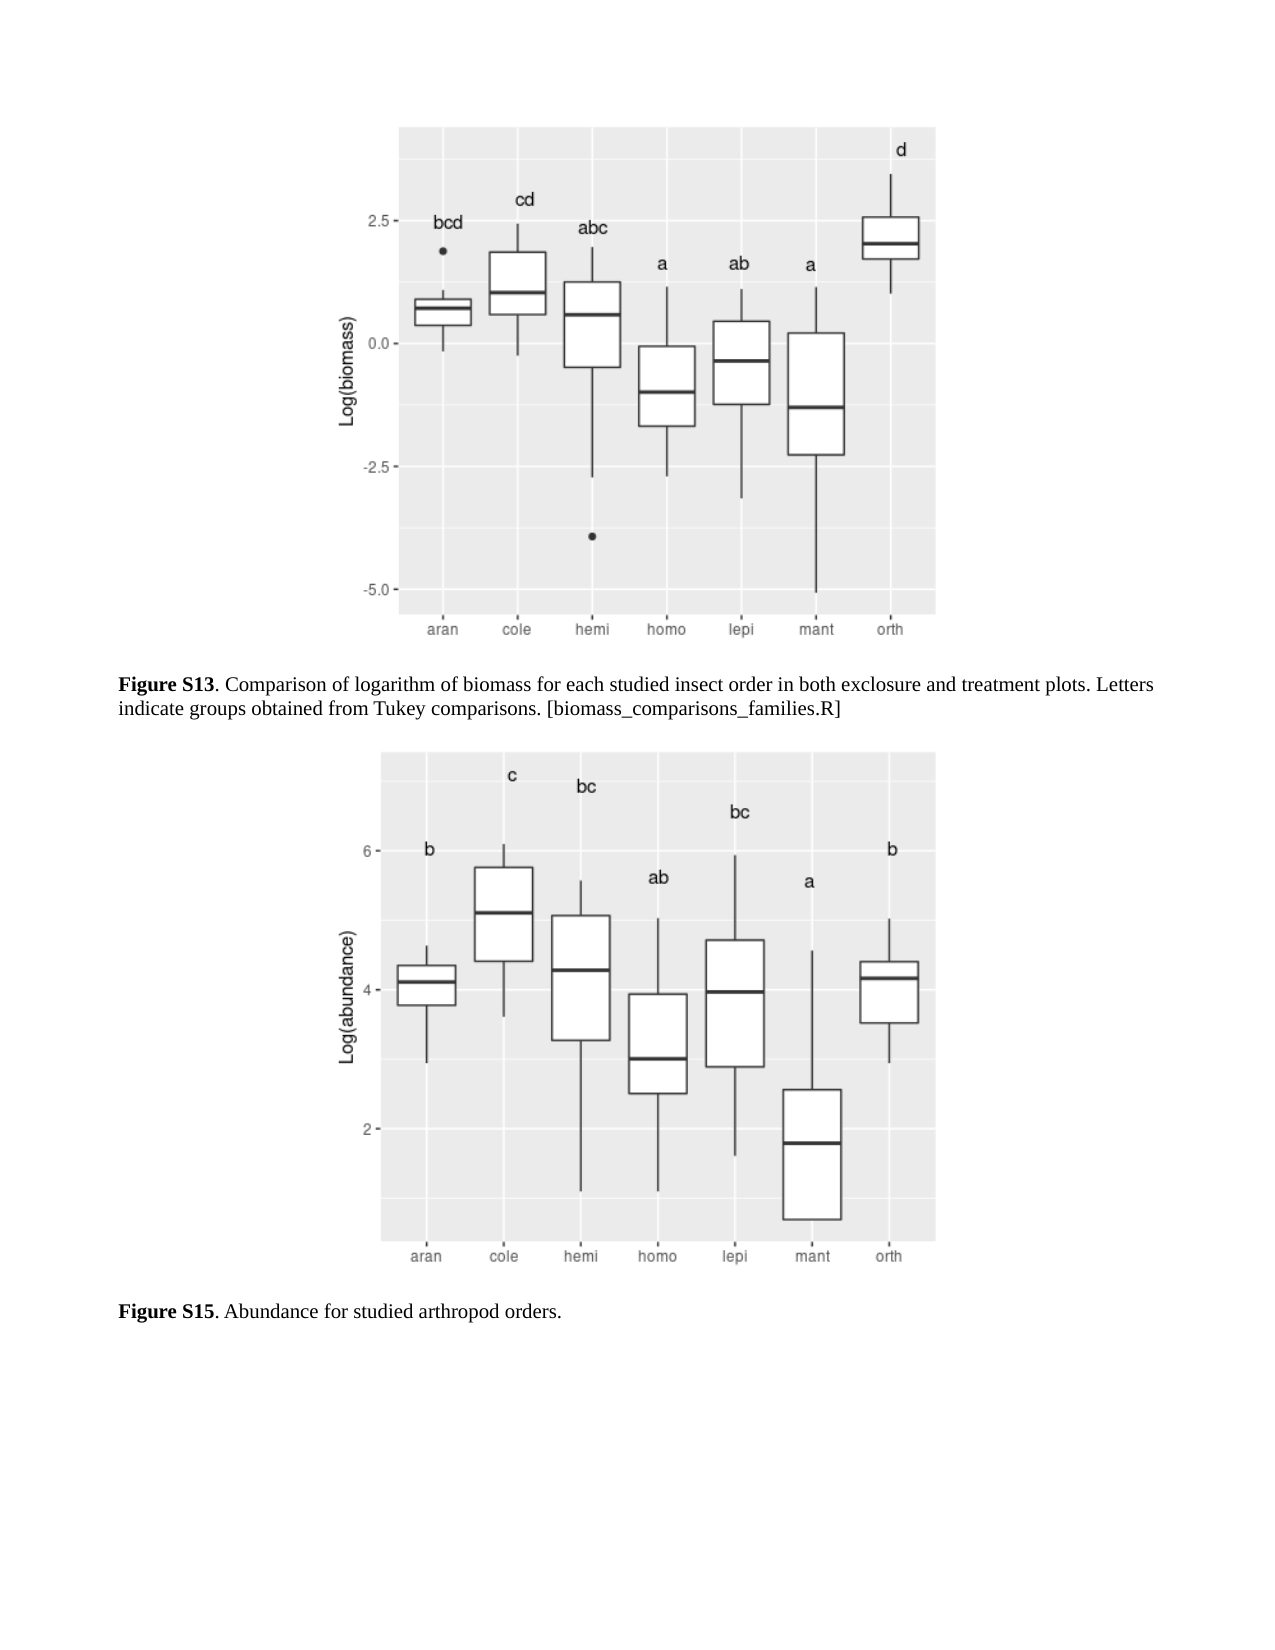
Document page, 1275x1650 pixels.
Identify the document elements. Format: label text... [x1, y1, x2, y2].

text Figure S15. Abundance for studied arthropod orders. [118, 744, 1157, 1323]
picture [330, 743, 945, 1299]
picture [330, 118, 945, 672]
text Figure S13. Comparison of logarithm of biomass for each studied insect order in both exclosure and treatment plots. Letters indicate groups obtained from Tukey comparisons. [biomass_comparisons_families.R] [118, 118, 1157, 720]
